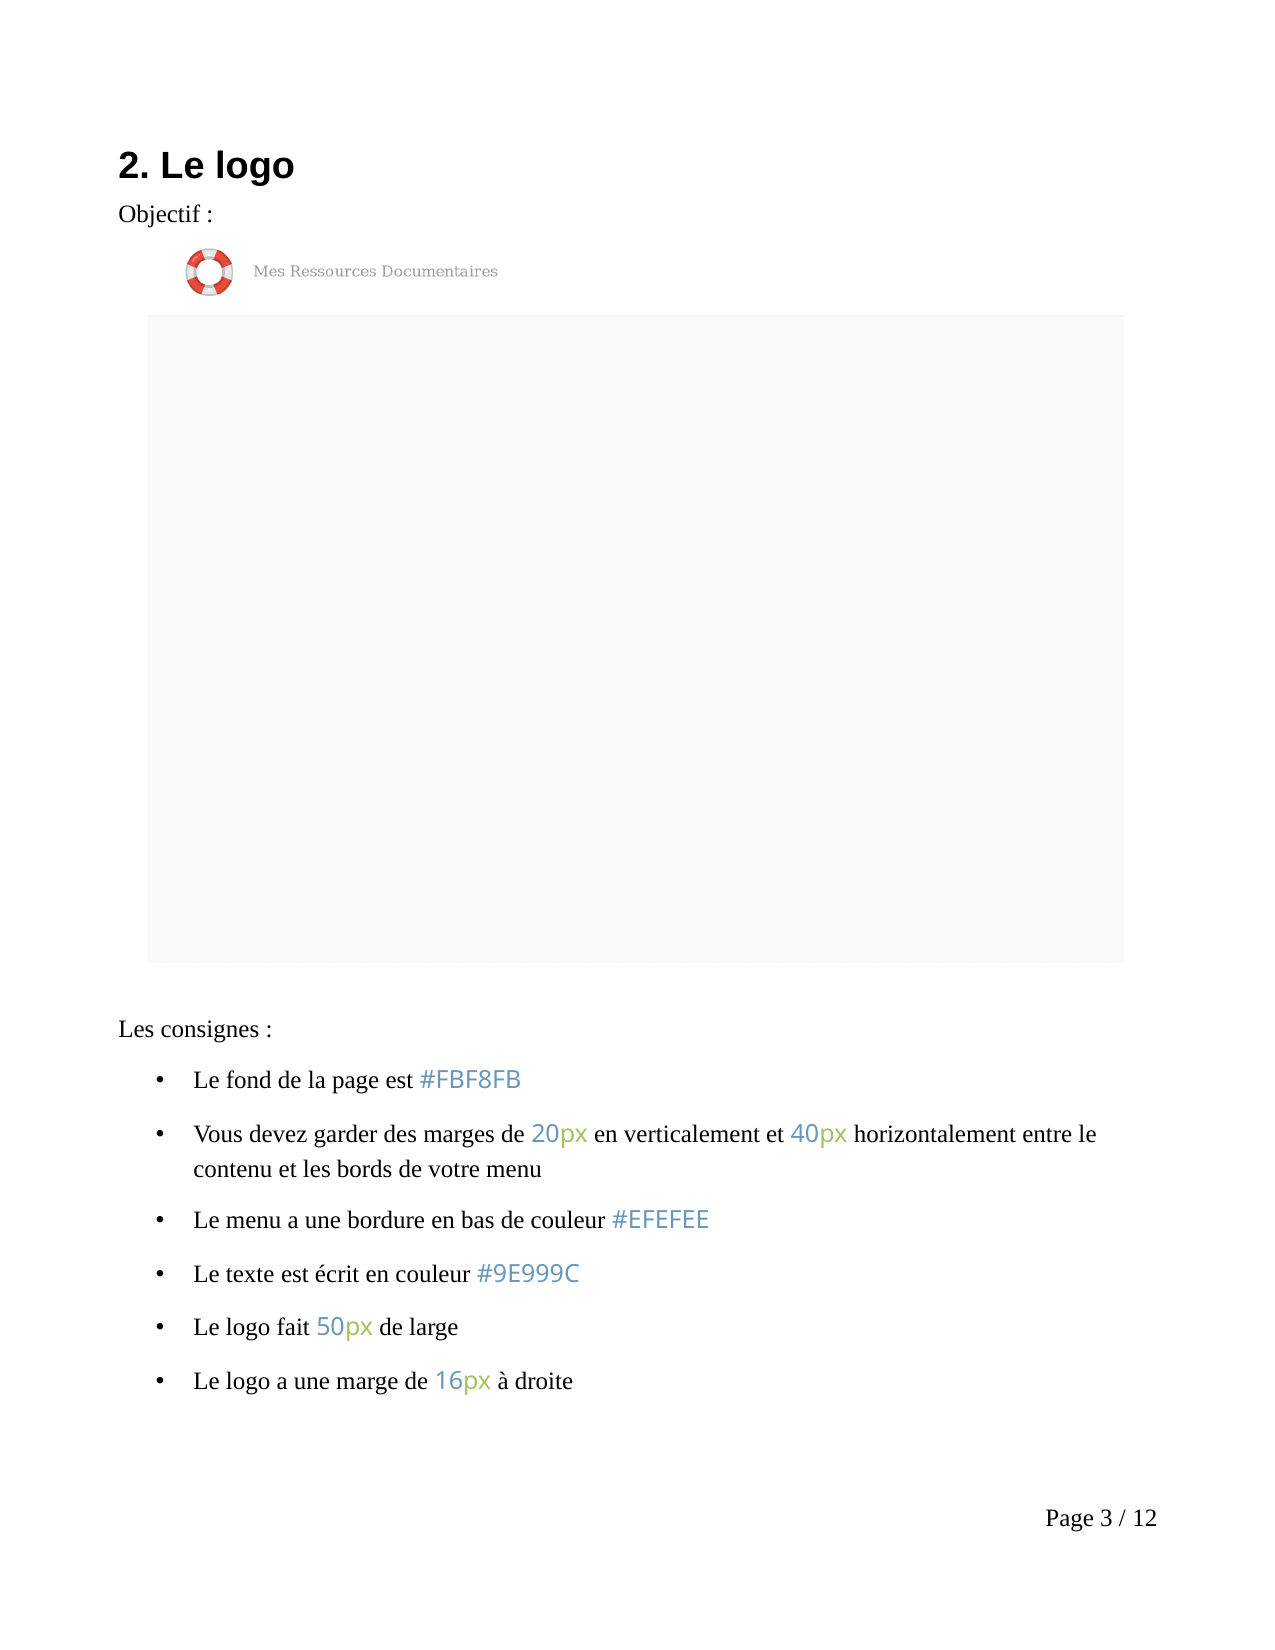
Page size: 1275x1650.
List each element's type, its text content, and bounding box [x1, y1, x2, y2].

list Le texte est écrit en couleur #9E999C [156, 1255, 1157, 1289]
picture [147, 229, 1125, 963]
list Le fond de la page est #FBF8FB [156, 1062, 1157, 1096]
list Le logo fait 50px de large [156, 1309, 1157, 1343]
text Les consignes : [118, 1014, 1157, 1043]
list Le menu a une bordure en bas de couleur #EFEFEE [156, 1202, 1157, 1236]
subtitle 2. Le logo [118, 143, 1157, 187]
list Vous devez garder des marges de 20px en verticalement et 40px horizontalement entre le contenu et les bords de votre menu [156, 1116, 1157, 1183]
list Le logo a une marge de 16px à droite [156, 1363, 1157, 1397]
text Objectif : [118, 199, 1157, 228]
